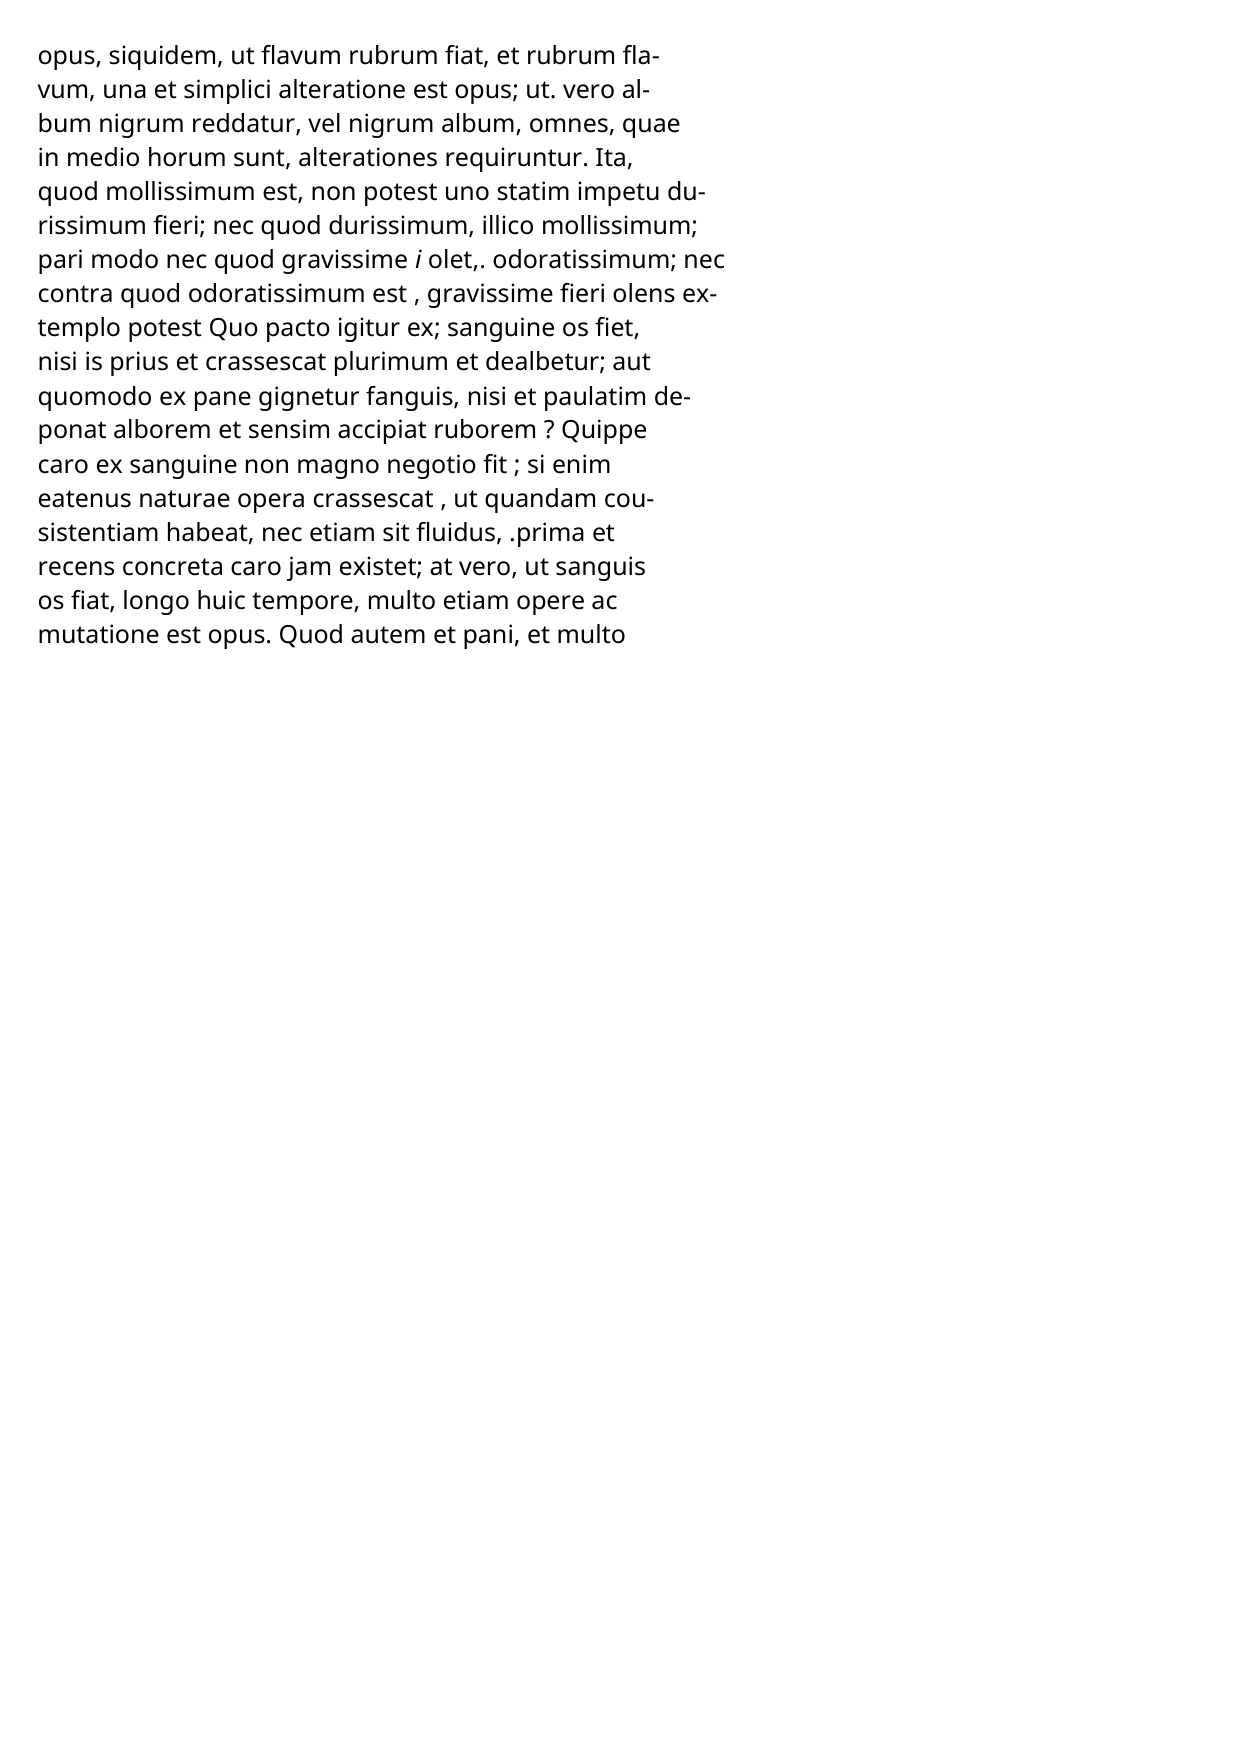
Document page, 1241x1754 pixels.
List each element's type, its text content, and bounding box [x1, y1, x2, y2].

text opus, siquidem, ut flavum rubrum fiat, et rubrum fla- vum, una et simplici alteratione est opus; ut. vero al- bum nigrum reddatur, vel nigrum album, omnes, quae in medio horum sunt, alterationes requiruntur. Ita, quod mollissimum est, non potest uno statim impetu du- rissimum fieri; nec quod durissimum, illico mollissimum; pari modo nec quod gravissime i olet,. odoratissimum; nec contra quod odoratissimum est , gravissime fieri olens ex- templo potest Quo pacto igitur ex; sanguine os fiet, nisi is prius et crassescat plurimum et dealbetur; aut quomodo ex pane gignetur fanguis, nisi et paulatim de- ponat alborem et sensim accipiat ruborem ? Quippe caro ex sanguine non magno negotio fit ; si enim eatenus naturae opera crassescat , ut quandam cou- sistentiam habeat, nec etiam sit fluidus, .prima et recens concreta caro jam existet; at vero, ut sanguis os fiat, longo huic tempore, multo etiam opere ac mutatione est opus. Quod autem et pani, et multo [37, 37, 1203, 651]
